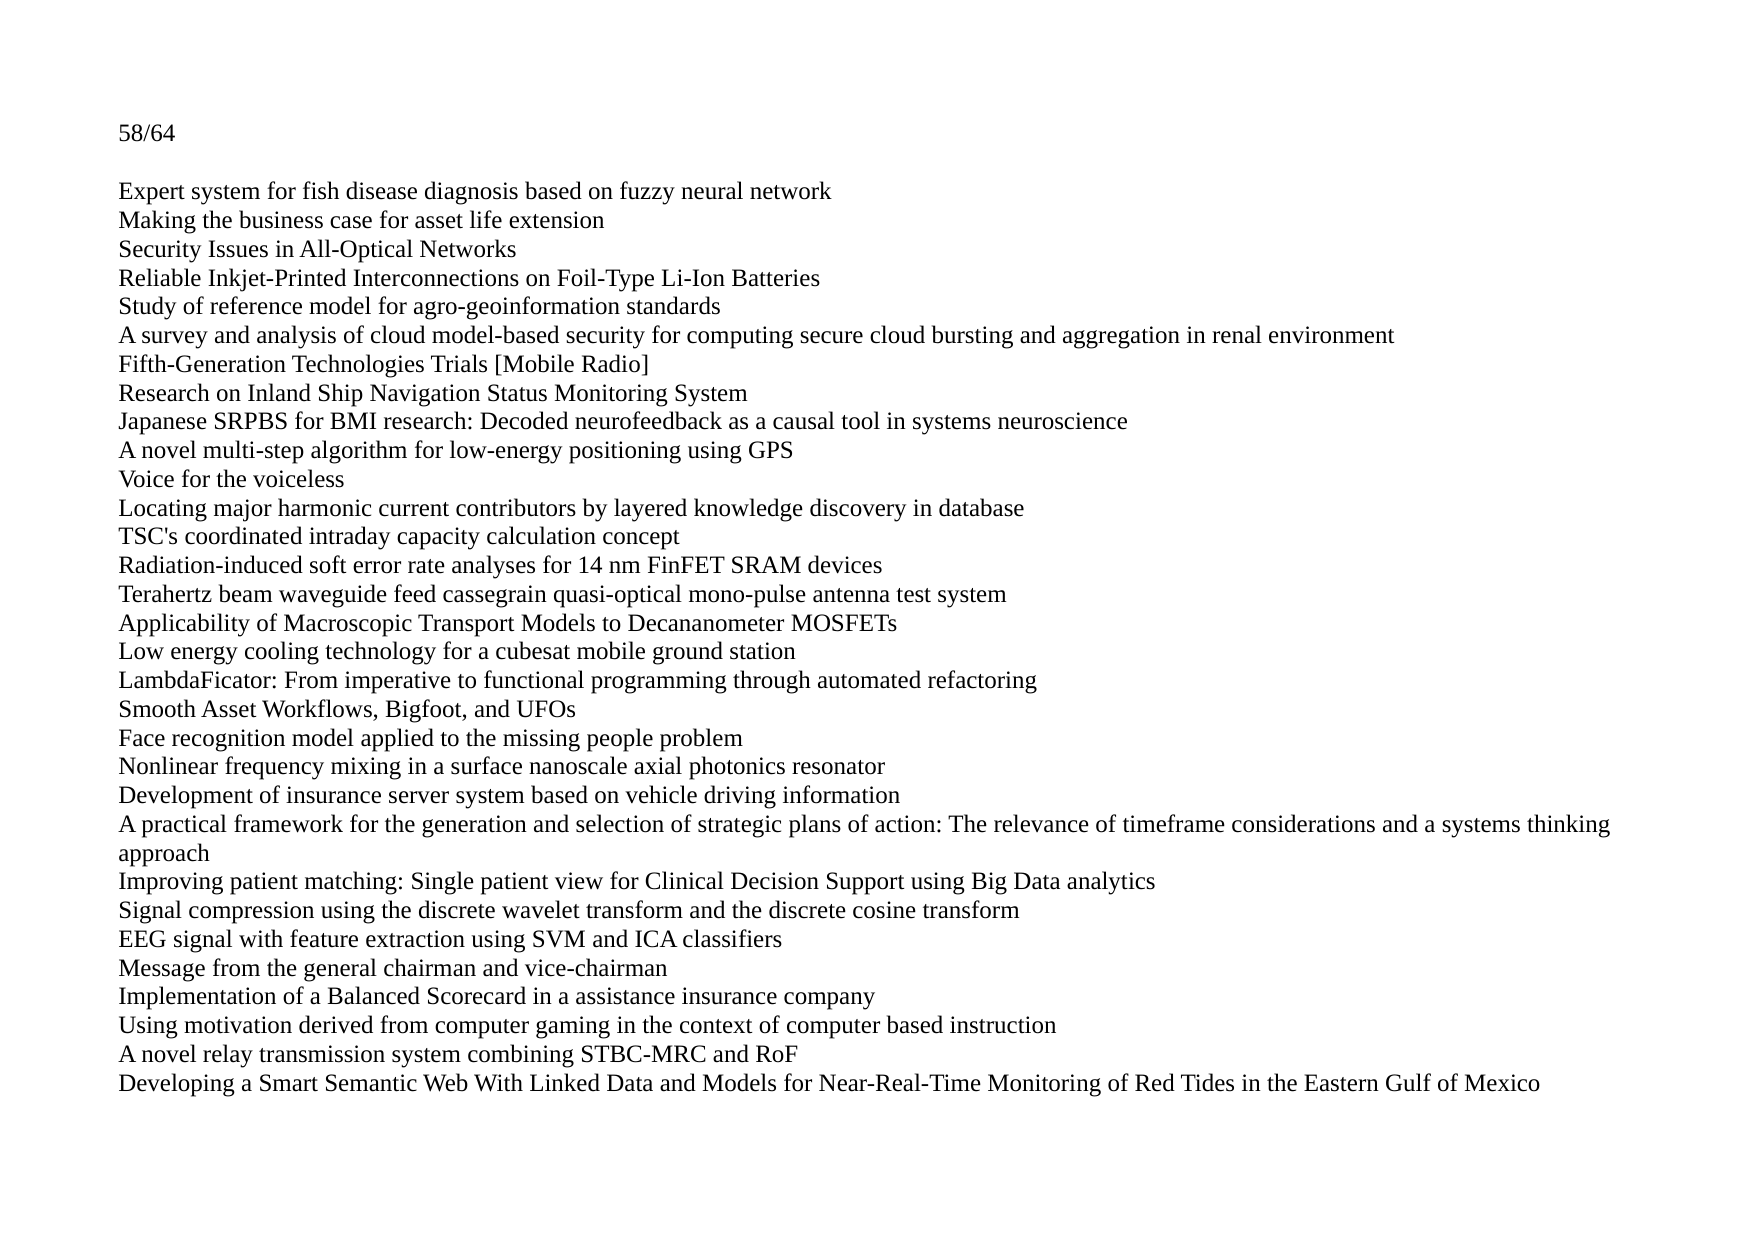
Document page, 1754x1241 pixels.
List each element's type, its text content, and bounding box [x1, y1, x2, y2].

text Face recognition model applied to the missing people problem [118, 723, 1636, 751]
text Terahertz beam waveguide feed cassegrain quasi-optical mono-pulse antenna test system [118, 579, 1636, 608]
text Locating major harmonic current contributors by layered knowledge discovery in database [118, 493, 1636, 521]
text A novel relay transmission system combining STBC-MRC and RoF [118, 1039, 1636, 1068]
text Japanese SRPBS for BMI research: Decoded neurofeedback as a causal tool in systems neuroscience [118, 406, 1636, 435]
text Making the business case for asset life extension [118, 205, 1636, 234]
text LambdaFicator: From imperative to functional programming through automated refactoring [118, 665, 1636, 694]
text Message from the general chairman and vice-chairman [118, 953, 1636, 981]
text Research on Inland Ship Navigation Status Monitoring System [118, 378, 1636, 406]
text Signal compression using the discrete wavelet transform and the discrete cosine transform [118, 895, 1636, 924]
text Radiation-induced soft error rate analyses for 14 nm FinFET SRAM devices [118, 550, 1636, 579]
text Fifth-Generation Technologies Trials [Mobile Radio] [118, 349, 1636, 378]
text TSC's coordinated intraday capacity calculation concept [118, 521, 1636, 550]
text A novel multi-step algorithm for low-energy positioning using GPS [118, 435, 1636, 464]
text Reliable Inkjet-Printed Interconnections on Foil-Type Li-Ion Batteries [118, 263, 1636, 291]
text Security Issues in All-Optical Networks [118, 234, 1636, 263]
text Implementation of a Balanced Scorecard in a assistance insurance company [118, 981, 1636, 1010]
text Low energy cooling technology for a cubesat mobile ground station [118, 636, 1636, 665]
text Using motivation derived from computer gaming in the context of computer based instruction [118, 1010, 1636, 1039]
text Improving patient matching: Single patient view for Clinical Decision Support using Big Data analytics [118, 866, 1636, 895]
text A practical framework for the generation and selection of strategic plans of action: The relevance of timeframe considerations and a systems thinking approach [118, 809, 1636, 866]
text Development of insurance server system based on vehicle driving information [118, 780, 1636, 809]
text Expert system for fish disease diagnosis based on fuzzy neural network [118, 176, 1636, 205]
text Developing a Smart Semantic Web With Linked Data and Models for Near-Real-Time Monitoring of Red Tides in the Eastern Gulf of Mexico [118, 1068, 1636, 1096]
text Applicability of Macroscopic Transport Models to Decananometer MOSFETs [118, 608, 1636, 636]
text Nonlinear frequency mixing in a surface nanoscale axial photonics resonator [118, 751, 1636, 780]
text A survey and analysis of cloud model-based security for computing secure cloud bursting and aggregation in renal environment [118, 320, 1636, 349]
text Study of reference model for agro-geoinformation standards [118, 291, 1636, 320]
text EEG signal with feature extraction using SVM and ICA classifiers [118, 924, 1636, 953]
text Smooth Asset Workflows, Bigfoot, and UFOs [118, 694, 1636, 723]
text Voice for the voiceless [118, 464, 1636, 493]
